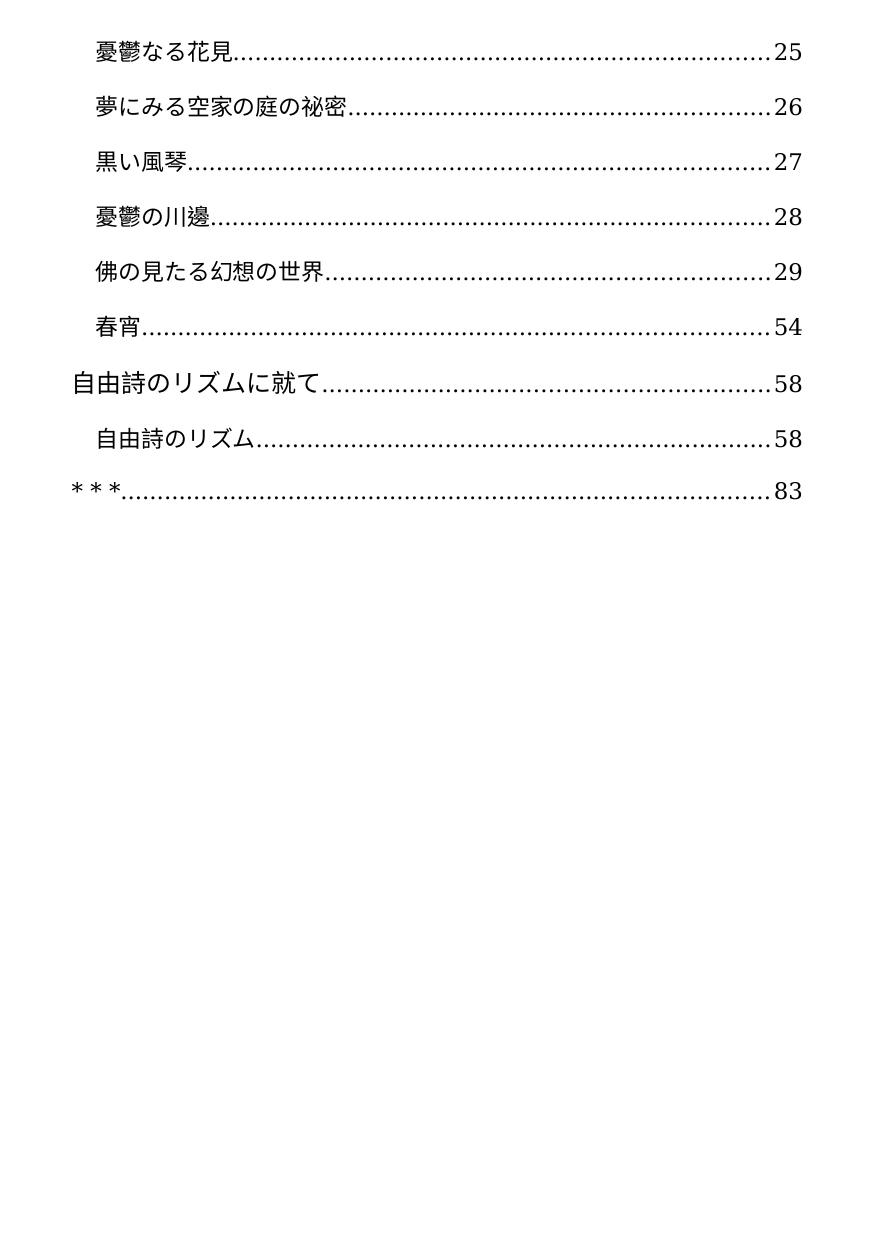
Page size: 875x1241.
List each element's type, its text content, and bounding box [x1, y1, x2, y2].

text 夢にみる空家の庭の祕密 26 [95, 91, 803, 122]
text 黒い風琴 27 [95, 146, 803, 177]
text 憂鬱なる花見 25 [95, 36, 803, 67]
text 佛の見たる幻想の世界 29 [95, 256, 803, 287]
text * * * 83 [71, 478, 803, 505]
text 自由詩のリズムに就て 58 [71, 365, 803, 399]
text 自由詩のリズム 58 [95, 423, 803, 454]
text 春宵 54 [95, 311, 803, 342]
text 憂鬱の川邊 28 [95, 201, 803, 232]
